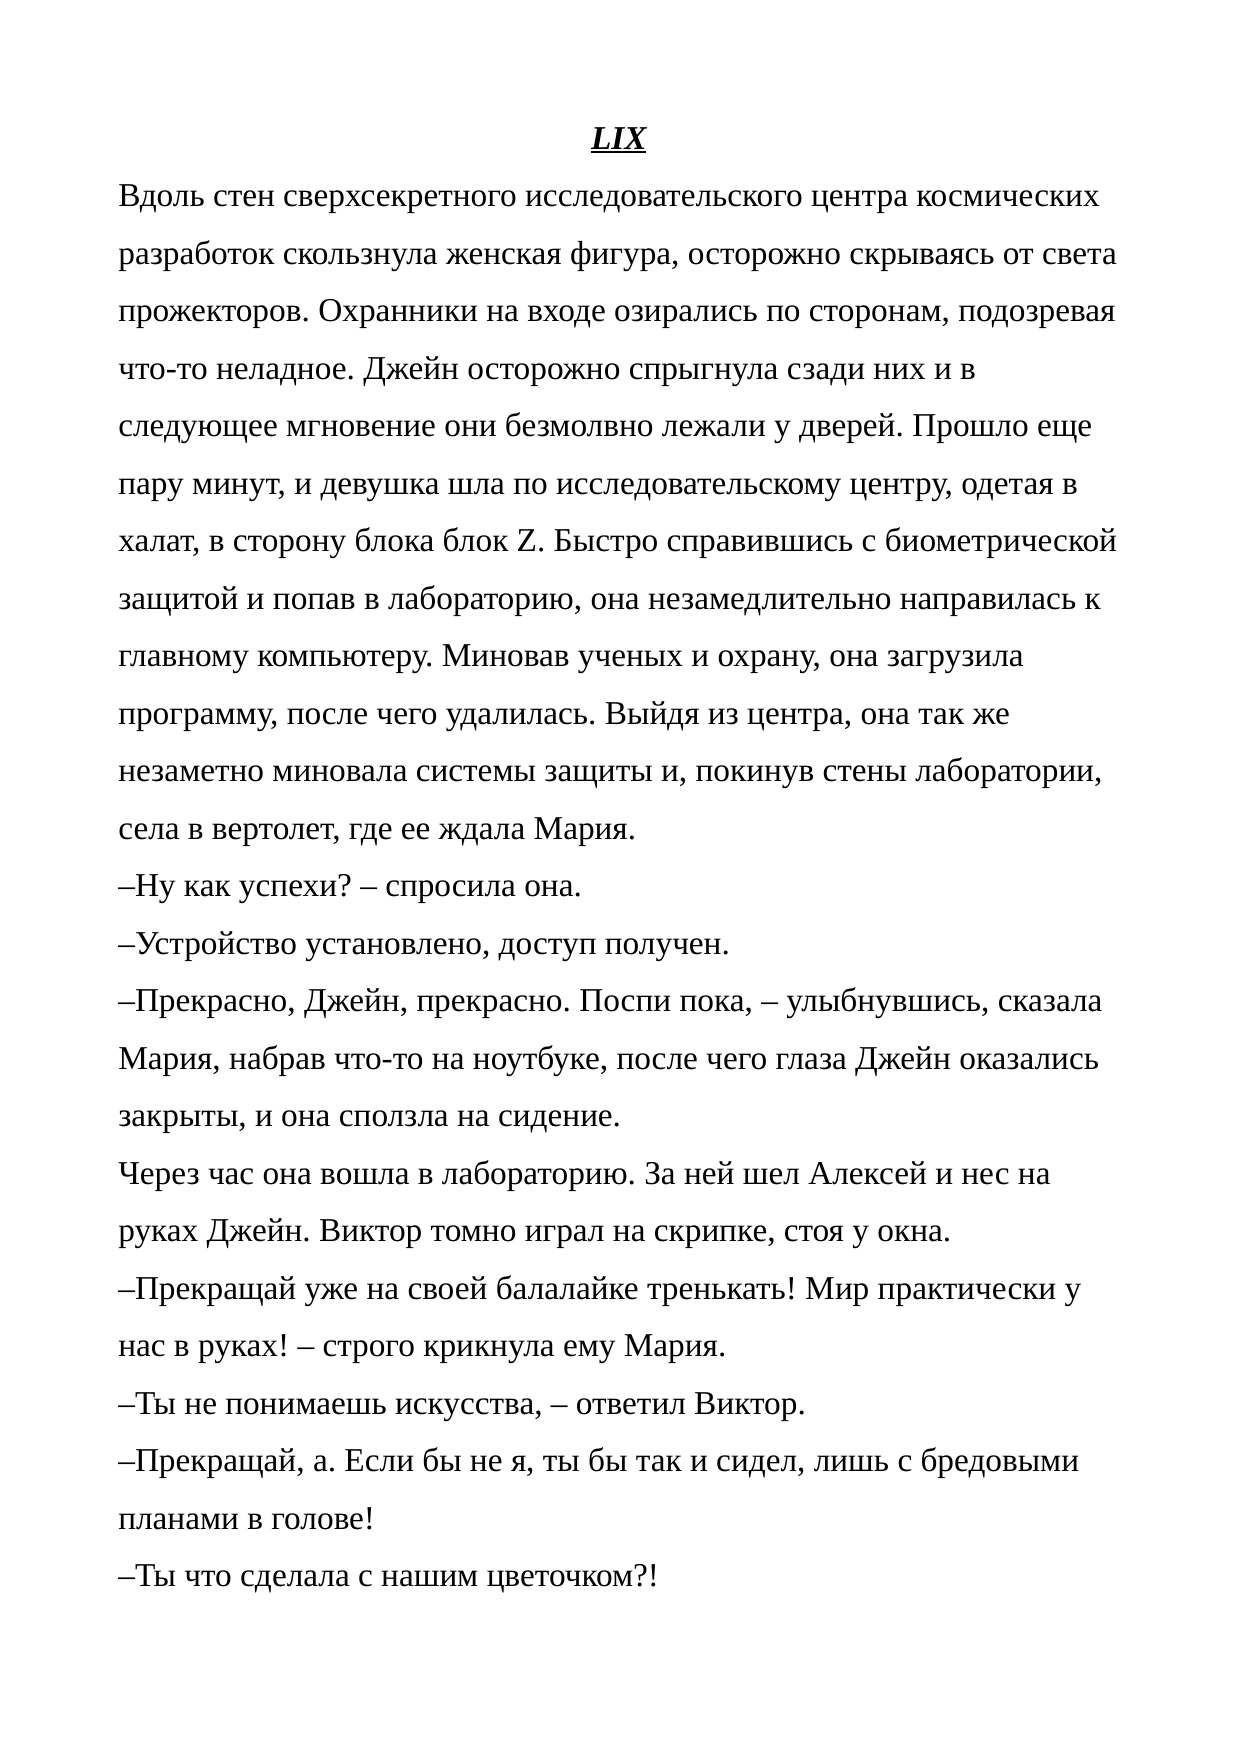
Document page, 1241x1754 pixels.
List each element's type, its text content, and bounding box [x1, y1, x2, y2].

text –Устройство установлено, доступ получен. [118, 923, 1122, 961]
text Вдоль стен сверхсекретного исследовательского центра космических разработок скользнула женская фигура, осторожно скрываясь от света прожекторов. Охранники на входе озирались по сторонам, подозревая что-то неладное. Джейн осторожно спрыгнула сзади них и в следующее мгновение они безмолвно лежали у дверей. Прошло еще пару минут, и девушка шла по исследовательскому центру, одетая в халат, в сторону блока блок Z. Быстро справившись с биометрической защитой и попав в лабораторию, она незамедлительно направилась к главному компьютеру. Миновав ученых и охрану, она загрузила программу, после чего удалилась. Выйдя из центра, она так же незаметно миновала системы защиты и, покинув стены лаборатории, села в вертолет, где ее ждала Мария. [118, 176, 1122, 846]
text –Ты не понимаешь искусства, – ответил Виктор. [118, 1383, 1122, 1421]
text –Прекращай уже на своей балалайке тренькать! Мир практически у нас в руках! – строго крикнула ему Мария. [118, 1268, 1122, 1364]
text –Прекрасно, Джейн, прекрасно. Поспи пока, – улыбнувшись, сказала Мария, набрав что-то на ноутбуке, после чего глаза Джейн оказались закрыты, и она сползла на сидение. [118, 981, 1122, 1134]
text –Прекращай, а. Если бы не я, ты бы так и сидел, лишь с бредовыми планами в голове! [118, 1441, 1122, 1536]
text Через час она вошла в лабораторию. За ней шел Алексей и нес на руках Джейн. Виктор томно играл на скрипке, стоя у окна. [118, 1153, 1122, 1249]
text –Ты что сделала с нашим цветочком?! [118, 1556, 1122, 1594]
text –Ну как успехи? – спросила она. [118, 866, 1122, 904]
text LIX [118, 118, 1122, 156]
